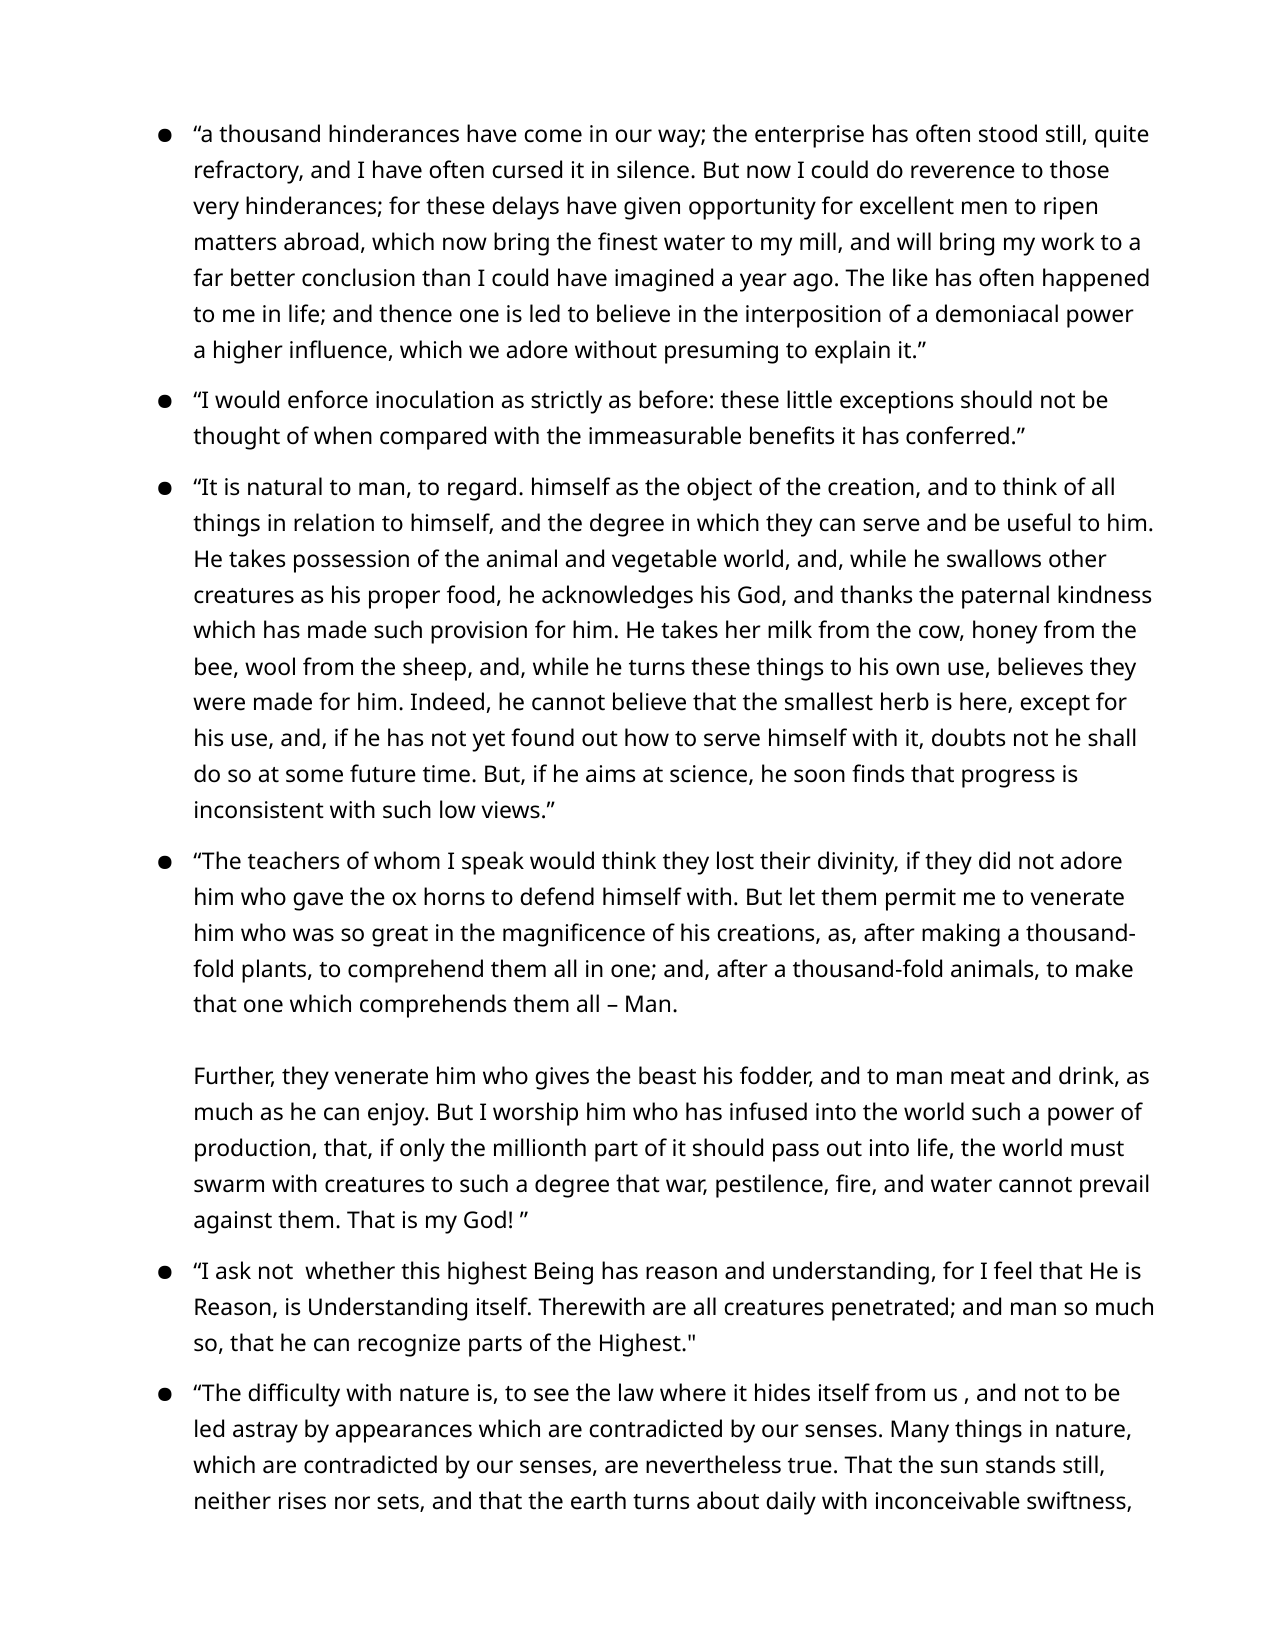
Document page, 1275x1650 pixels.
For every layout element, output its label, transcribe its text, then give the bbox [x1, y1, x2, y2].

list “a thousand hinderances have come in our way; the enterprise has often stood still, quite refractory, and I have often cursed it in silence. But now I could do reverence to those very hinderances; for these delays have given opportunity for excellent men to ripen matters abroad, which now bring the finest water to my mill, and will bring my work to a far better conclusion than I could have imagined a year ago. The like has often happened to me in life; and thence one is led to believe in the interposition of a demoniacal power a higher influence, which we adore without presuming to explain it.” [156, 118, 1157, 365]
list “The teachers of whom I speak would think they lost their divinity, if they did not adore him who gave the ox horns to defend himself with. But let them permit me to venerate him who was so great in the magnificence of his creations, as, after making a thousand-fold plants, to comprehend them all in one; and, after a thousand-fold animals, to make that one which comprehends them all – Man. Further, they venerate him who gives the beast his fodder, and to man meat and drink, as much as he can enjoy. But I worship him who has infused into the world such a power of production, that, if only the millionth part of it should pass out into life, the world must swarm with creatures to such a degree that war, pestilence, fire, and water cannot prevail against them. That is my God! ” [156, 845, 1157, 1235]
list “It is natural to man, to regard. himself as the object of the creation, and to think of all things in relation to himself, and the degree in which they can serve and be useful to him. He takes possession of the animal and vegetable world, and, while he swallows other creatures as his proper food, he acknowledges his God, and thanks the paternal kindness which has made such provision for him. He takes her milk from the cow, honey from the bee, wool from the sheep, and, while he turns these things to his own use, believes they were made for him. Indeed, he cannot believe that the smallest herb is here, except for his use, and, if he has not yet found out how to serve himself with it, doubts not he shall do so at some future time. But, if he aims at science, he soon finds that progress is inconsistent with such low views.” [156, 471, 1157, 825]
list “The difficulty with nature is, to see the law where it hides itself from us , and not to be led astray by appearances which are contradicted by our senses. Many things in nature, which are contradicted by our senses, are nevertheless true. That the sun stands still, neither rises nor sets, and that the earth turns about daily with inconceivable swiftness, [156, 1377, 1157, 1516]
list “I would enforce inoculation as strictly as before: these little exceptions should not be thought of when compared with the immeasurable benefits it has conferred.” [156, 384, 1157, 451]
list “I ask not whether this highest Being has reason and understanding, for I feel that He is Reason, is Understanding itself. Therewith are all creatures penetrated; and man so much so, that he can recognize parts of the Highest." [156, 1254, 1157, 1358]
